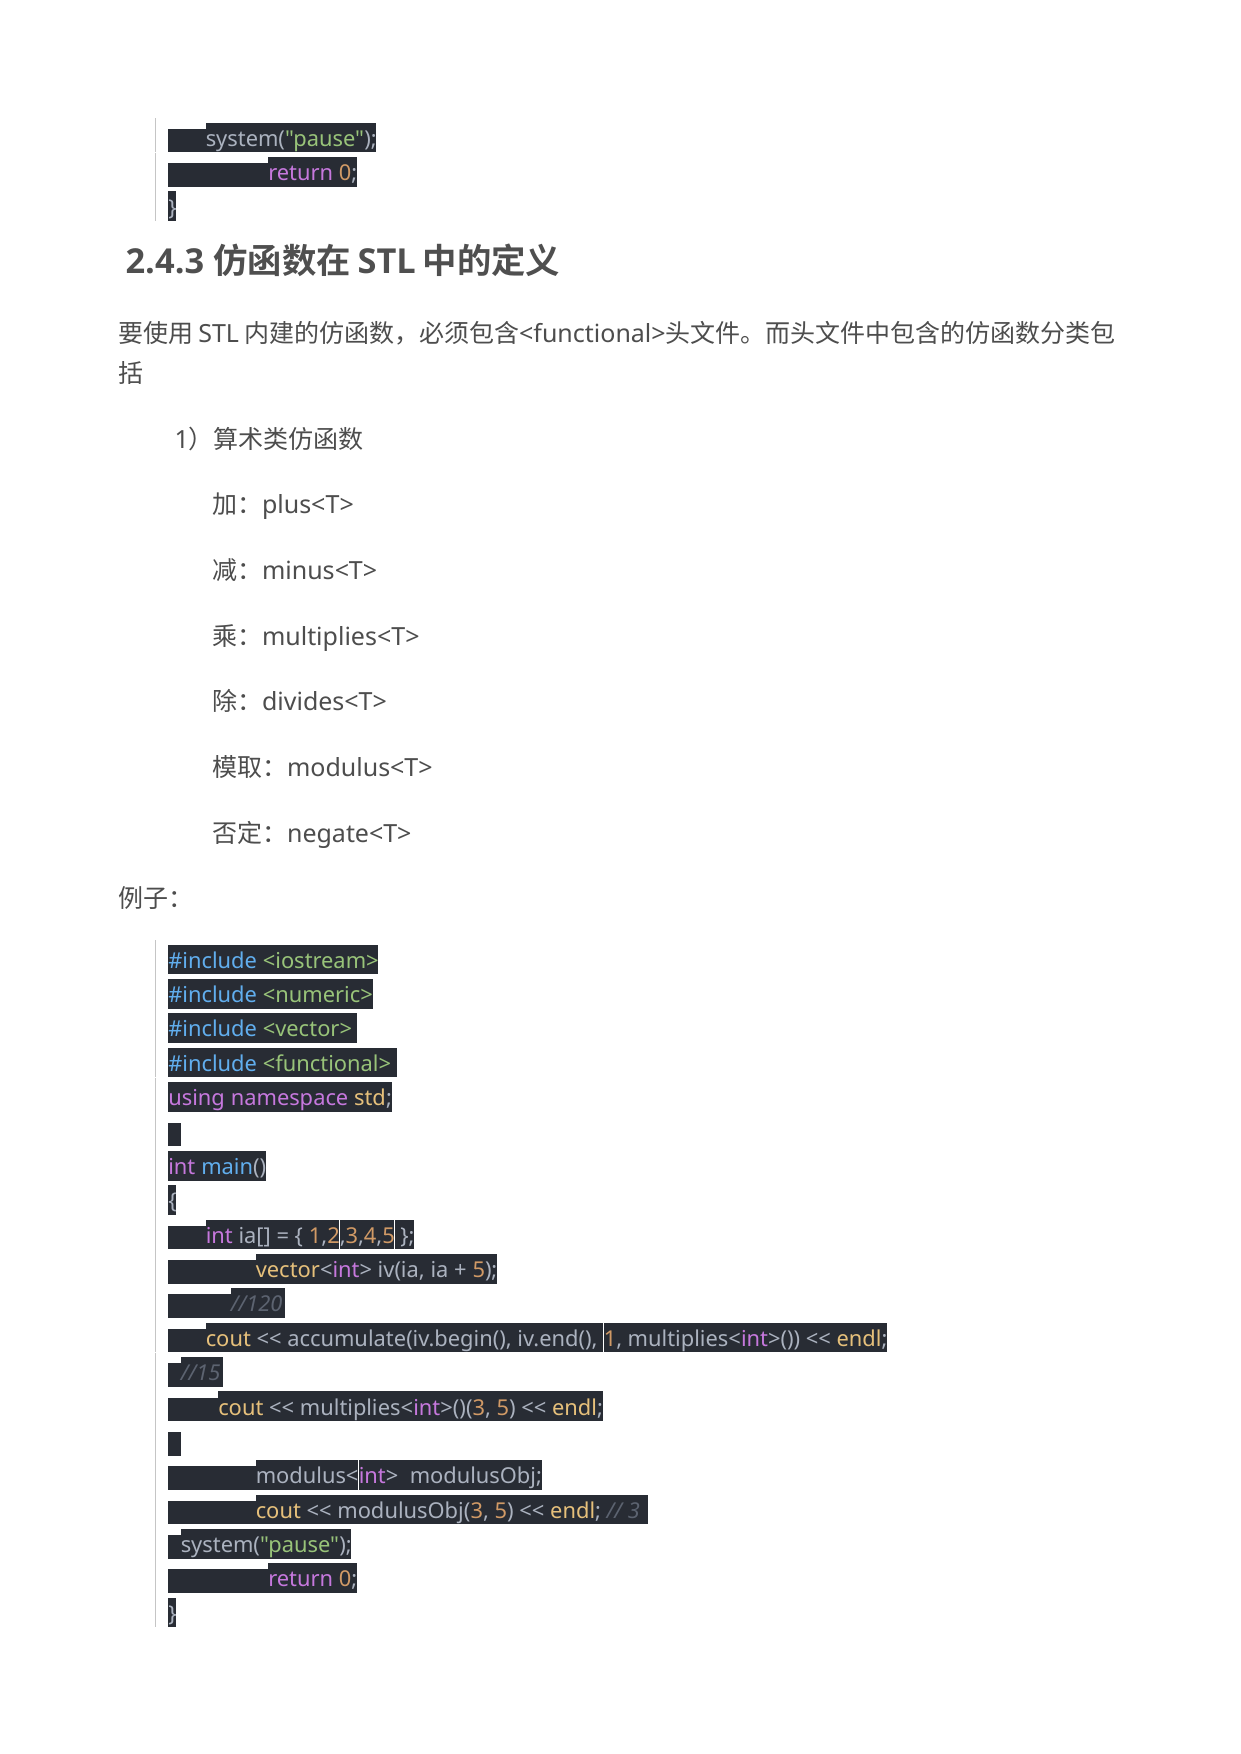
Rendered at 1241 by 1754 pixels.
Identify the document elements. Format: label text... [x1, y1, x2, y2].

text #include <vector> [156, 1009, 1122, 1043]
text [118, 1181, 155, 1215]
text return 0; [156, 152, 1122, 187]
text [118, 1284, 155, 1318]
text system("pause"); [156, 1524, 1122, 1559]
text 例子： [118, 874, 1122, 915]
text //15 [156, 1352, 1122, 1387]
text [118, 152, 155, 187]
text #include <iostream> [156, 940, 1122, 974]
text 否定：negate<T> [118, 809, 1122, 849]
text using namespace std; [156, 1077, 1122, 1112]
text #include <numeric> [156, 974, 1122, 1009]
text [118, 1146, 155, 1181]
text 乘：multiplies<T> [118, 612, 1122, 652]
text 模取：modulus<T> [118, 743, 1122, 784]
text [118, 1043, 155, 1077]
text int main() [156, 1146, 1122, 1181]
text modulus<int> modulusObj; [156, 1456, 1122, 1490]
text 加：plus<T> [118, 481, 1122, 521]
text //120 [156, 1284, 1122, 1318]
text #include <functional> [156, 1043, 1122, 1077]
text [118, 1524, 155, 1559]
text cout << accumulate(iv.begin(), iv.end(), 1, multiplies<int>()) << endl; [156, 1318, 1122, 1352]
text [118, 1249, 155, 1284]
text [118, 118, 155, 152]
text system("pause"); [156, 118, 1122, 152]
text } [156, 1593, 1122, 1627]
text [118, 1456, 155, 1490]
text cout << modulusObj(3, 5) << endl; // 3 [156, 1490, 1122, 1524]
subtitle 2.4.3 仿函数在STL中的定义 [118, 234, 1122, 284]
text 减：minus<T> [118, 546, 1122, 587]
text 除：divides<T> [118, 677, 1122, 718]
text [118, 187, 155, 221]
text int ia[] = { 1,2,3,4,5 }; [156, 1215, 1122, 1249]
text [118, 1352, 155, 1387]
text [118, 1559, 155, 1593]
text [118, 1387, 155, 1421]
text cout << multiplies<int>()(3, 5) << endl; [156, 1387, 1122, 1421]
text [118, 1593, 155, 1627]
text [118, 1009, 155, 1043]
text return 0; [156, 1559, 1122, 1593]
text 1）算术类仿函数 [118, 415, 1122, 456]
text { [156, 1181, 1122, 1215]
text [118, 1077, 155, 1112]
text [118, 940, 155, 974]
text [118, 1490, 155, 1524]
text vector<int> iv(ia, ia + 5); [156, 1249, 1122, 1284]
text } [156, 187, 1122, 221]
text [118, 1215, 155, 1249]
text [118, 974, 155, 1009]
text 要使用STL内建的仿函数，必须包含<functional>头文件。而头文件中包含的仿函数分类包括 [118, 309, 1122, 390]
